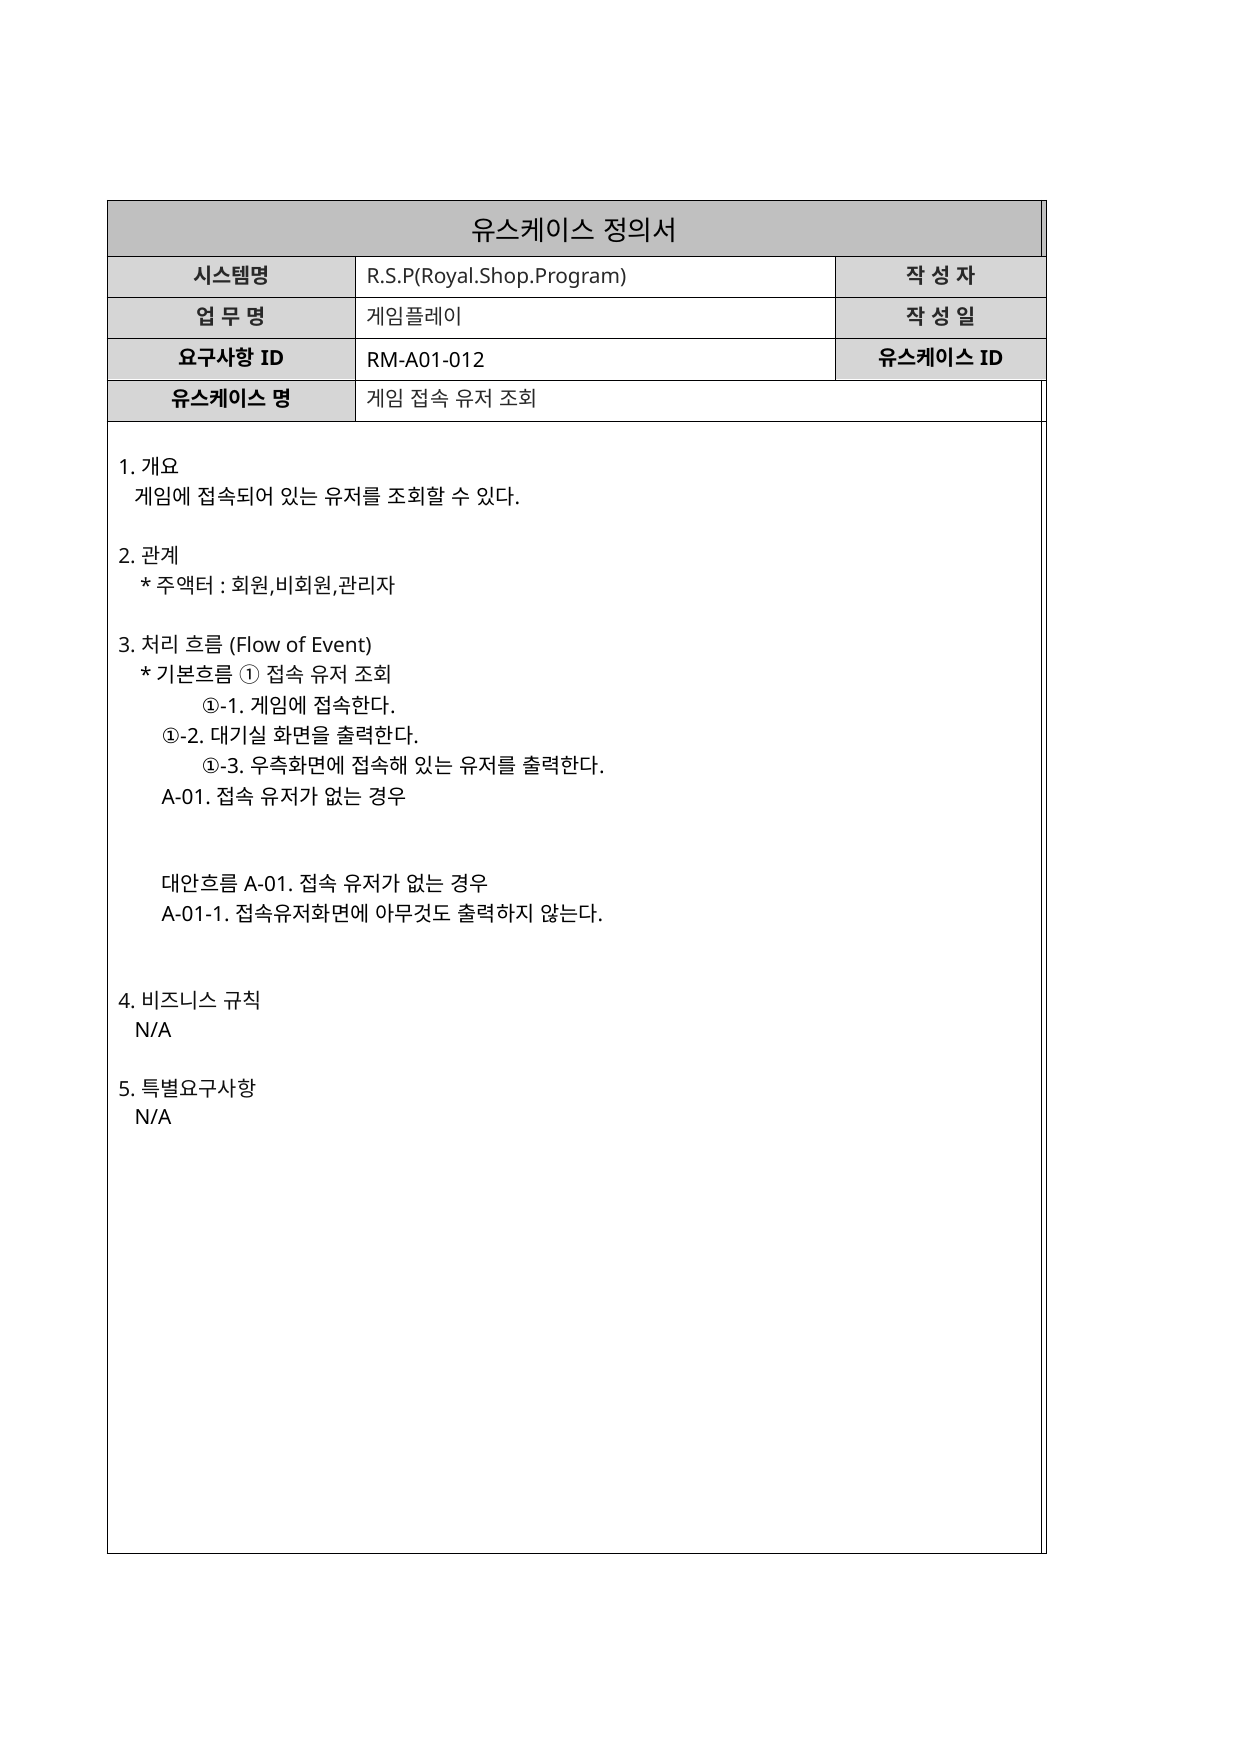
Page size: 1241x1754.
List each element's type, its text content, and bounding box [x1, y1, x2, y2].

table_cell [1042, 381, 1046, 421]
table_cell 요구사항 ID [108, 339, 355, 379]
table_cell 게임 접속 유저 조회 [356, 381, 1041, 421]
table_header [1042, 201, 1046, 256]
table_cell [1042, 422, 1046, 1552]
table_cell 작 성 일 [836, 298, 1046, 338]
table_cell R.S.P(Royal.Shop.Program) [356, 257, 835, 297]
table_cell 업 무 명 [108, 298, 355, 338]
table_cell 시스템명 [108, 257, 355, 297]
table_header 유스케이스 정의서 [108, 201, 1041, 256]
table_cell 유스케이스 명 [108, 381, 355, 421]
table_cell 게임플레이 [356, 298, 835, 338]
table_cell 1. 개요 게임에 접속되어 있는 유저를 조회할 수 있다. 2. 관계 * 주액터 : 회원,비회원,관리자 3. 처리 흐름 (Flow of Event) * 기본흐름 ① 접속 유저 조회 ①-1. 게임에 접속한다. ①-2. 대기실 화면을 출력한다. ①-3. 우측화면에 접속해 있는 유저를 출력한다. A-01. 접속 유저가 없는 경우 대안흐름 A-01. 접속 유저가 없는 경우 A-01-1. 접속유저화면에 아무것도 출력하지 않는다. 4. 비즈니스 규칙 N/A 5. 특별요구사항 N/A [108, 422, 1041, 1552]
table_cell 유스케이스 ID [836, 339, 1046, 379]
table_cell 작 성 자 [836, 257, 1046, 297]
table_cell RM-A01-012 [356, 339, 835, 379]
